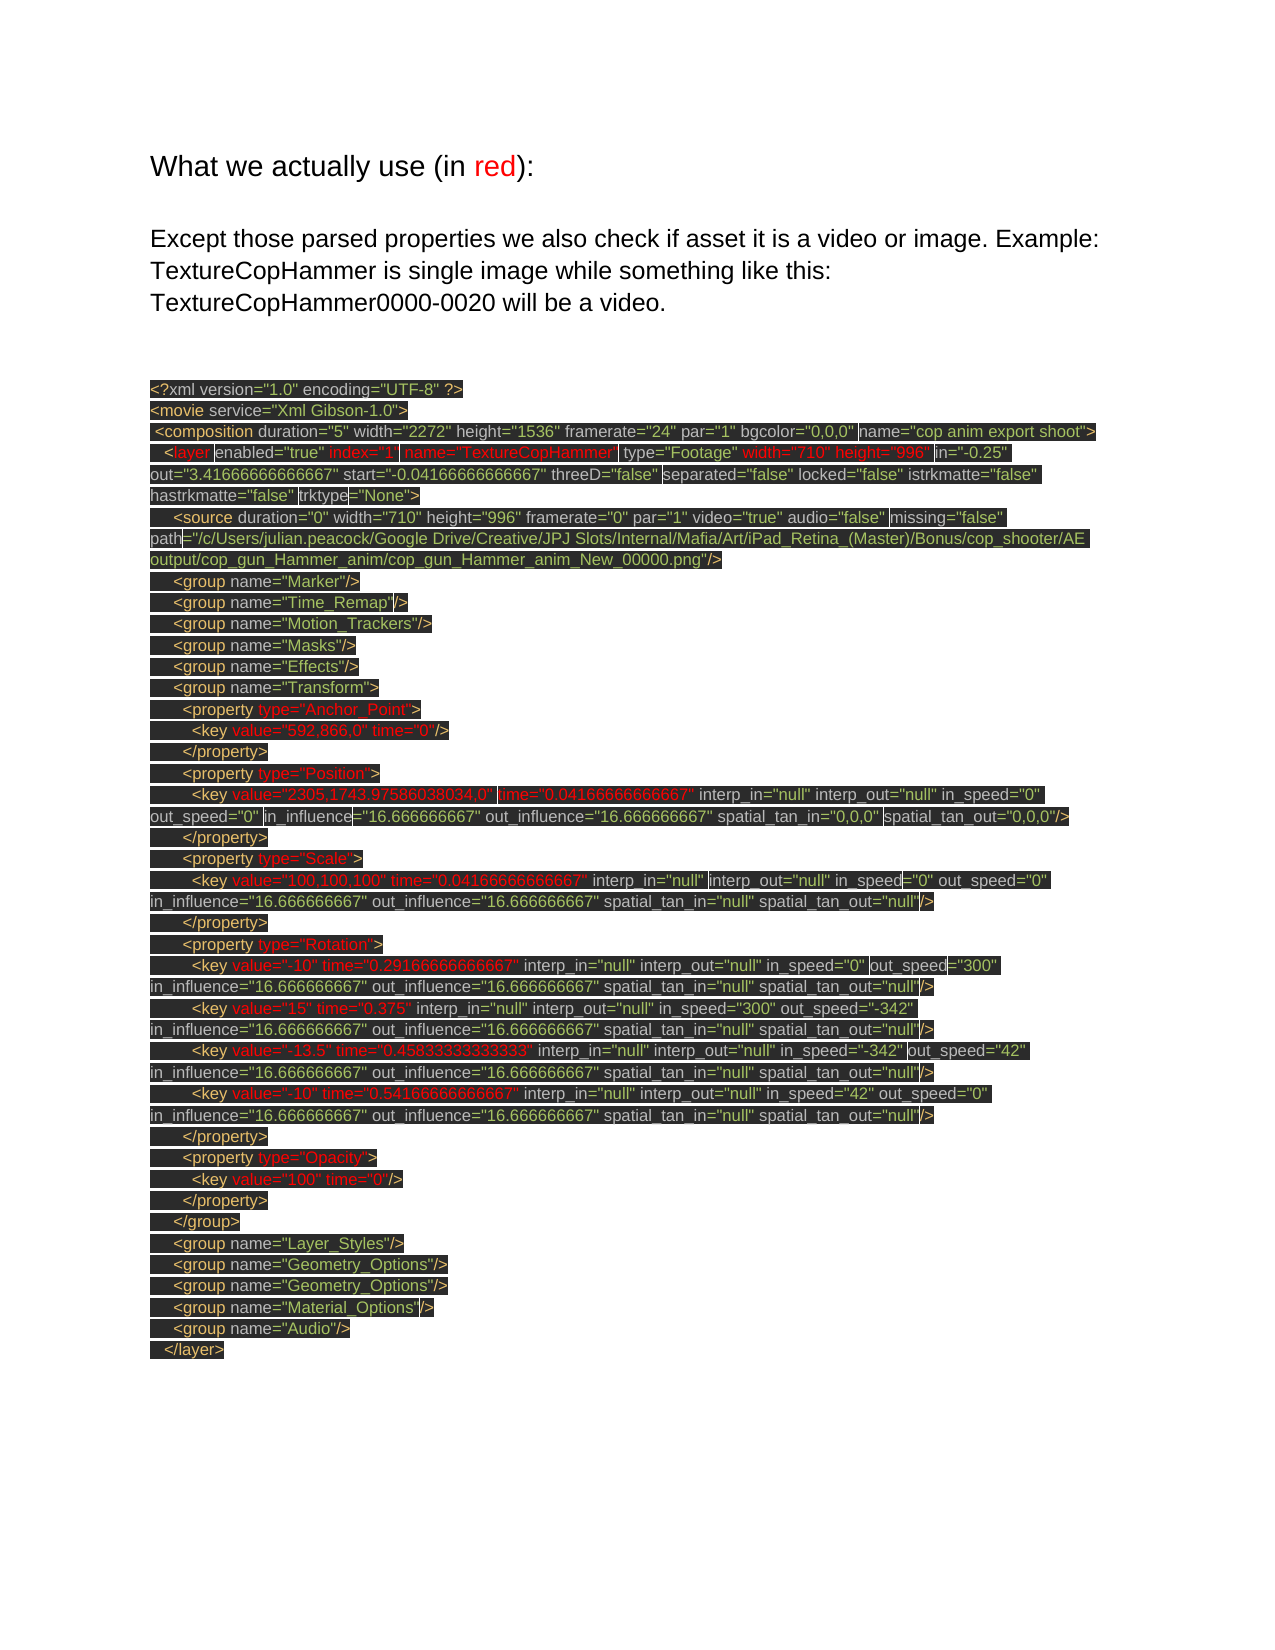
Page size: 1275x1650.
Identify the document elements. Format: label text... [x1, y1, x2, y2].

text </property> [150, 743, 1125, 761]
text <key value="15" time="0.375" interp_in="null" interp_out="null" in_speed="300" out_speed="-342" in_influence="16.666666667" out_influence="16.666666667" spatial_tan_in="null" spatial_tan_out="null"/> [150, 999, 1125, 1039]
text <key value="-10" time="0.29166666666667" interp_in="null" interp_out="null" in_speed="0" out_speed="300" in_influence="16.666666667" out_influence="16.666666667" spatial_tan_in="null" spatial_tan_out="null"/> [150, 956, 1125, 996]
text </layer> [150, 1341, 1125, 1359]
text <group name="Effects"/> [150, 657, 1125, 676]
text </group> [150, 1213, 1125, 1231]
text <group name="Masks"/> [150, 636, 1125, 655]
text <property type="Rotation"> [150, 935, 1125, 954]
text <group name="Time_Remap"/> [150, 593, 1125, 612]
text <group name="Marker"/> [150, 572, 1125, 591]
text <key value="100,100,100" time="0.04166666666667" interp_in="null" interp_out="null" in_speed="0" out_speed="0" in_influence="16.666666667" out_influence="16.666666667" spatial_tan_in="null" spatial_tan_out="null"/> [150, 871, 1125, 911]
text <composition duration="5" width="2272" height="1536" framerate="24" par="1" bgcolor="0,0,0" name="cop anim export shoot"> [150, 422, 1125, 441]
text </property> [150, 1191, 1125, 1210]
text <group name="Geometry_Options"/> [150, 1255, 1125, 1274]
text <source duration="0" width="710" height="996" framerate="0" par="1" video="true" audio="false" missing="false" path="/c/Users/julian.peacock/Google Drive/Creative/JPJ Slots/Internal/Mafia/Art/iPad_Retina_(Master)/Bonus/cop_shooter/AE output/cop_gun_Hammer_anim/cop_gun_Hammer_anim_New_00000.png"/> [150, 508, 1125, 569]
text <group name="Transform"> [150, 679, 1125, 697]
text <?xml version="1.0" encoding="UTF-8" ?> [150, 380, 1125, 398]
text <property type="Opacity"> [150, 1148, 1125, 1167]
text <key value="-13.5" time="0.45833333333333" interp_in="null" interp_out="null" in_speed="-342" out_speed="42" in_influence="16.666666667" out_influence="16.666666667" spatial_tan_in="null" spatial_tan_out="null"/> [150, 1042, 1125, 1082]
text <group name="Audio"/> [150, 1319, 1125, 1338]
text <key value="592,866,0" time="0"/> [150, 721, 1125, 740]
text </property> [150, 828, 1125, 847]
text <key value="-10" time="0.54166666666667" interp_in="null" interp_out="null" in_speed="42" out_speed="0" in_influence="16.666666667" out_influence="16.666666667" spatial_tan_in="null" spatial_tan_out="null"/> [150, 1084, 1125, 1124]
text Except those parsed properties we also check if asset it is a video or image. Example: TextureCopHammer is single image while something like this: TextureCopHammer0000-0020 will be a video. [150, 225, 1125, 317]
text <group name="Geometry_Options"/> [150, 1277, 1125, 1295]
text <property type="Anchor_Point"> [150, 700, 1125, 719]
text <group name="Material_Options"/> [150, 1298, 1125, 1317]
text <group name="Motion_Trackers"/> [150, 615, 1125, 633]
text <property type="Position"> [150, 764, 1125, 783]
text <key value="2305,1743.97586038034,0" time="0.04166666666667" interp_in="null" interp_out="null" in_speed="0" out_speed="0" in_influence="16.666666667" out_influence="16.666666667" spatial_tan_in="0,0,0" spatial_tan_out="0,0,0"/> [150, 786, 1125, 826]
text <property type="Scale"> [150, 849, 1125, 868]
text <movie service="Xml Gibson-1.0"> [150, 401, 1125, 420]
text <key value="100" time="0"/> [150, 1170, 1125, 1188]
text </property> [150, 914, 1125, 932]
text <layer enabled="true" index="1" name="TextureCopHammer" type="Footage" width="710" height="996" in="-0.25" out="3.41666666666667" start="-0.04166666666667" threeD="false" separated="false" locked="false" istrkmatte="false" hastrkmatte="false" trktype="None"> [150, 444, 1125, 505]
text </property> [150, 1127, 1125, 1146]
text What we actually use (in red): [150, 150, 1125, 183]
text <group name="Layer_Styles"/> [150, 1234, 1125, 1253]
